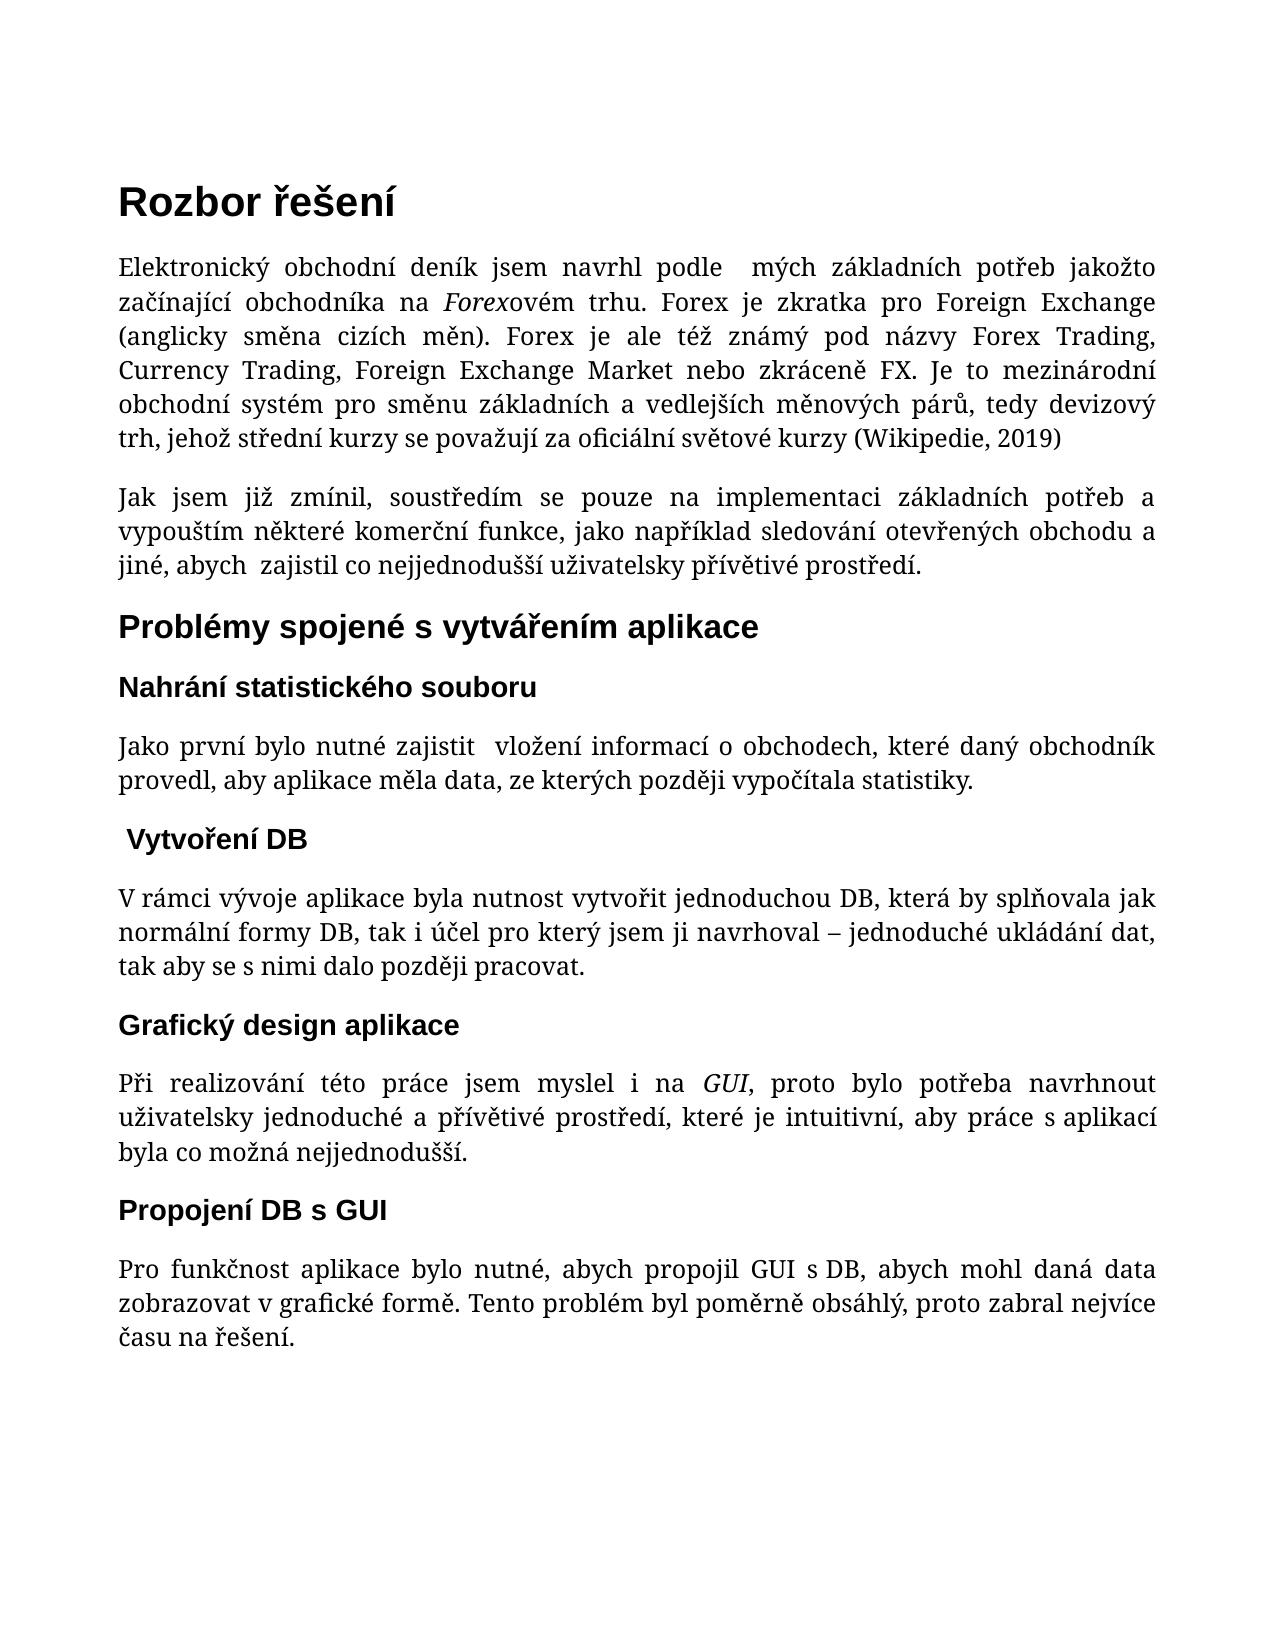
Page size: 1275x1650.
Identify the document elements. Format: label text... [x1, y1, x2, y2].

text Jako první bylo nutné zajistit vložení informací o obchodech, které daný obchodník provedl, aby aplikace měla data, ze kterých později vypočítala statistiky. [118, 729, 1157, 797]
text Jak jsem již zmínil, soustředím se pouze na implementaci základních potřeb a vypouštím některé komerční funkce, jako například sledování otevřených obchodu a jiné, abych zajistil co nejjednodušší uživatelsky přívětivé prostředí. [118, 479, 1157, 582]
subtitle Rozbor řešení [118, 177, 1157, 225]
subtitle Vytvoření DB [118, 822, 1157, 855]
text Při realizování této práce jsem myslel i na GUI, proto bylo potřeba navrhnout uživatelsky jednoduché a přívětivé prostředí, které je intuitivní, aby práce s aplikací byla co možná nejjednodušší. [118, 1066, 1157, 1168]
text V rámci vývoje aplikace byla nutnost vytvořit jednoduchou DB, která by splňovala jak normální formy DB, tak i účel pro který jsem ji navrhoval – jednoduché ukládání dat, tak aby se s nimi dalo později pracovat. [118, 880, 1157, 982]
subtitle Problémy spojené s vytvářením aplikace [118, 607, 1157, 645]
text Pro funkčnost aplikace bylo nutné, abych propojil GUI s DB, abych mohl daná data zobrazovat v grafické formě. Tento problém byl poměrně obsáhlý, proto zabral nejvíce času na řešení. [118, 1252, 1157, 1354]
subtitle Nahrání statistického souboru [118, 670, 1157, 704]
subtitle Grafický design aplikace [118, 1007, 1157, 1041]
subtitle Propojení DB s GUI [118, 1193, 1157, 1227]
text Elektronický obchodní deník jsem navrhl podle mých základních potřeb jakožto začínající obchodníka na Forexovém trhu. Forex je zkratka pro Foreign Exchange (anglicky směna cizích měn). Forex je ale též známý pod názvy Forex Trading, Currency Trading, Foreign Exchange Market nebo zkráceně FX. Je to mezinárodní obchodní systém pro směnu základních a vedlejších měnových párů, tedy devizový trh, jehož střední kurzy se považují za oficiální světové kurzy (Wikipedie, 2019) [118, 250, 1157, 454]
